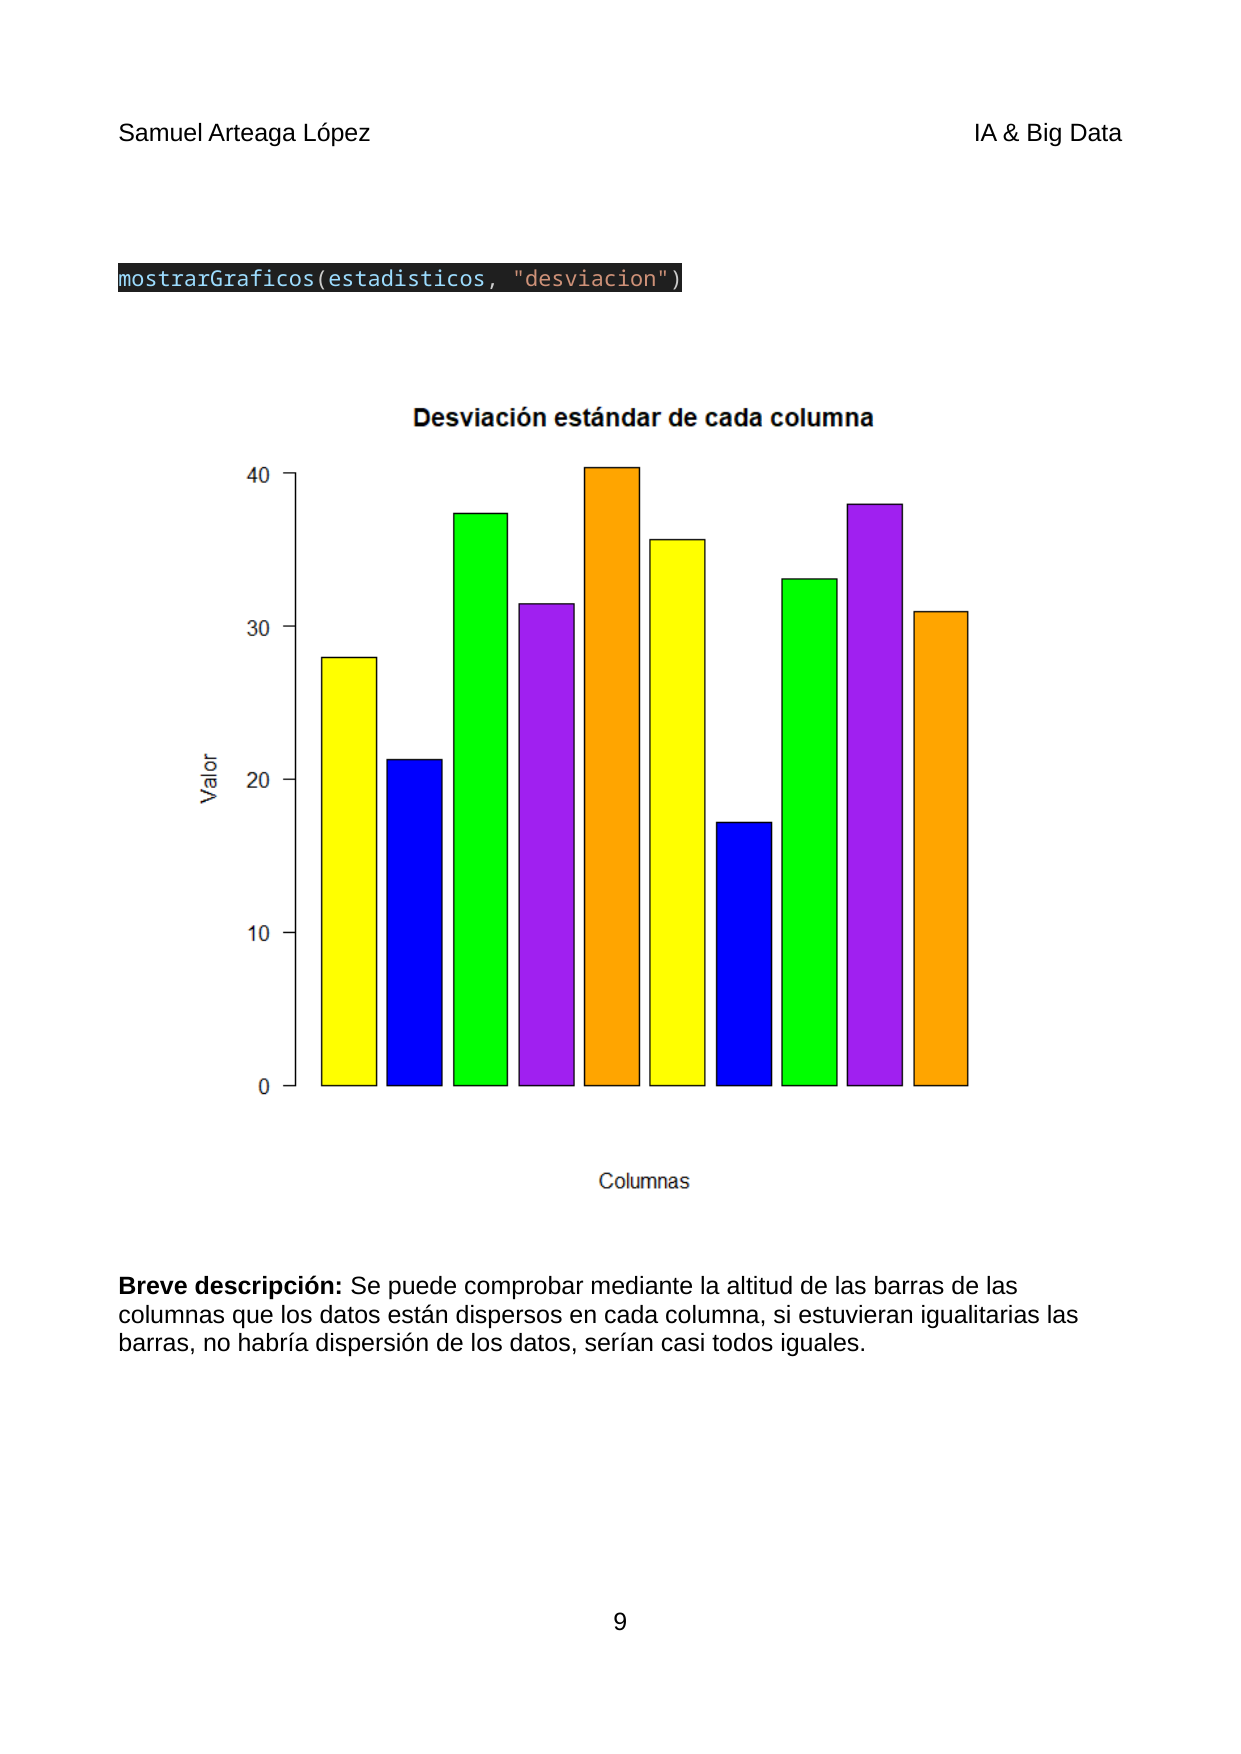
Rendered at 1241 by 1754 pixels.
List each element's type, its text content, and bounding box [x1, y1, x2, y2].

picture [193, 366, 1047, 1220]
text Breve descripción: Se puede comprobar mediante la altitud de las barras de las columnas que los datos están dispersos en cada columna, si estuvieran igualitarias las barras, no habría dispersión de los datos, serían casi todos iguales. [118, 1271, 1122, 1357]
text mostrarGraficos(estadisticos, "desviacion") [118, 263, 1122, 292]
